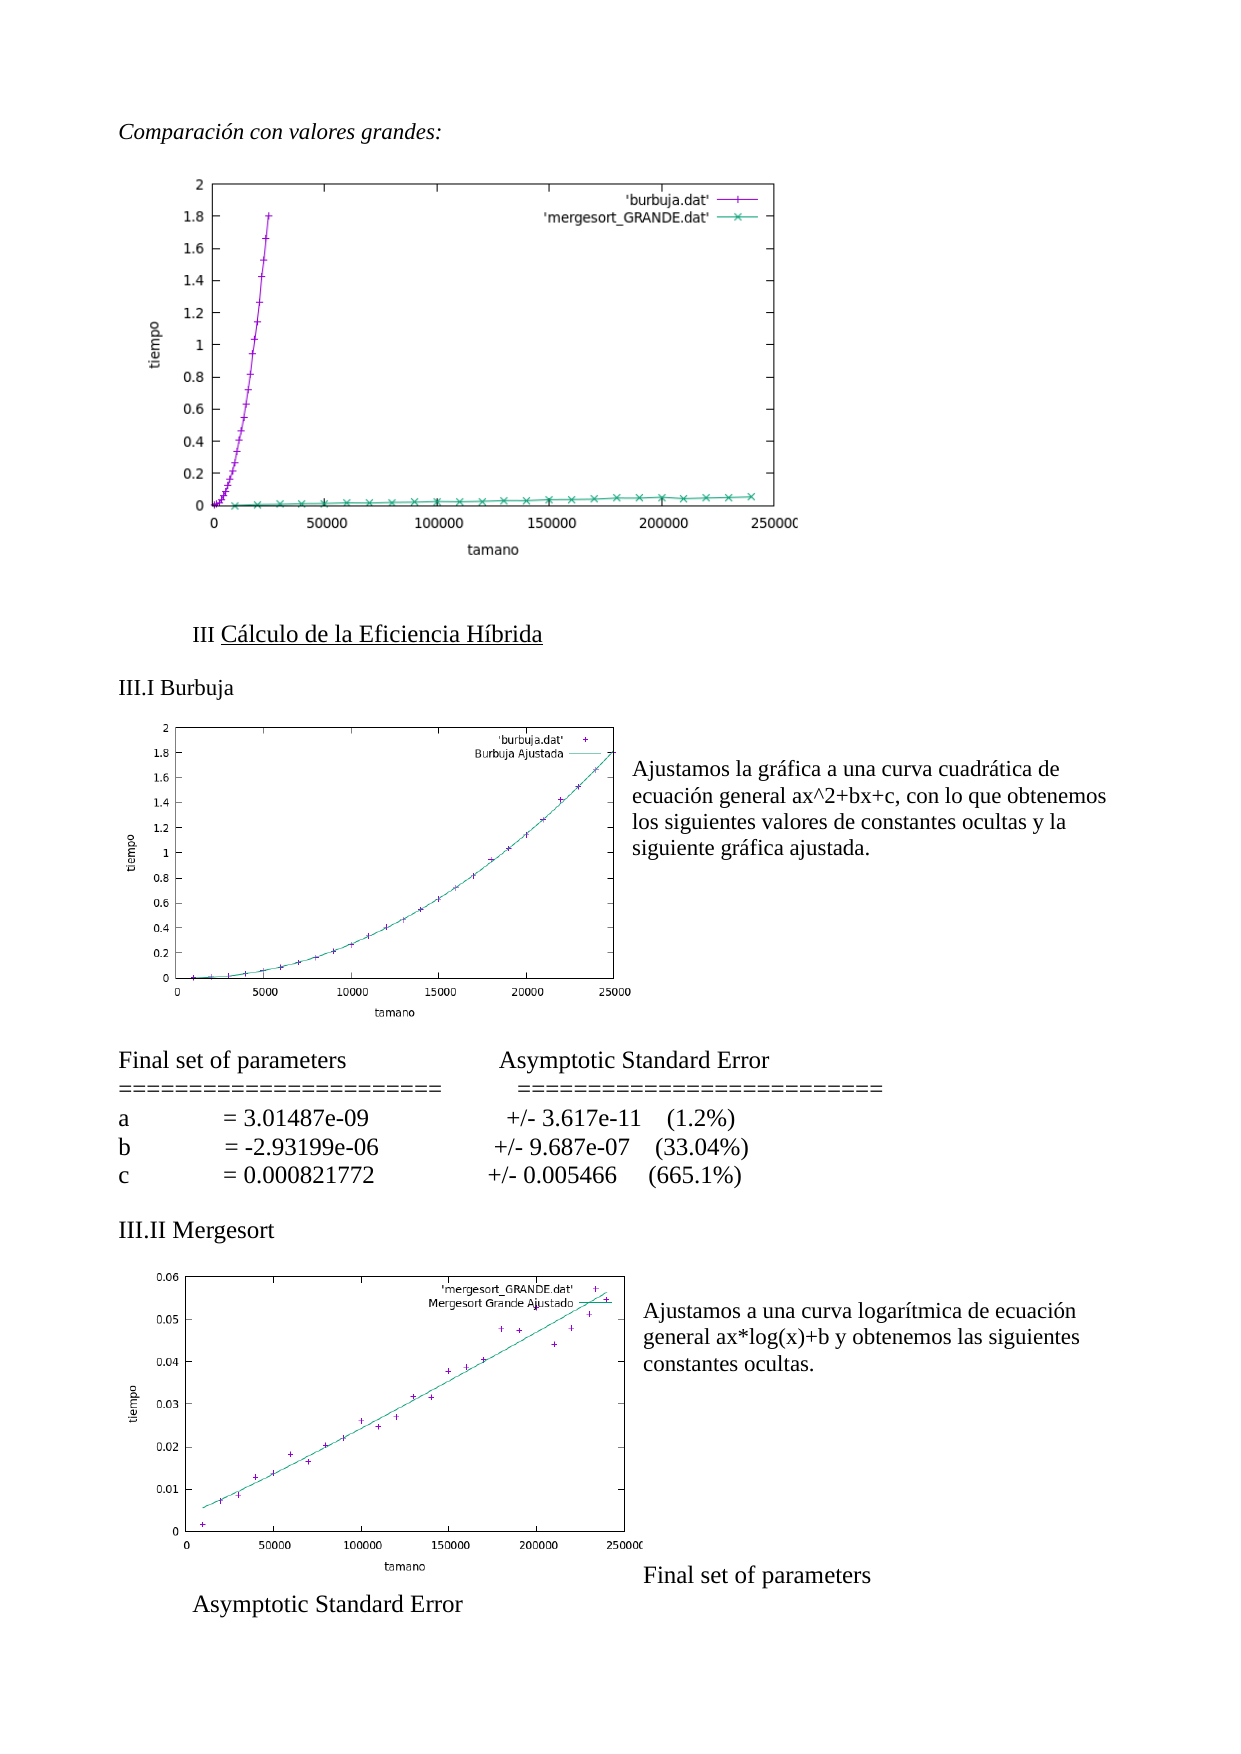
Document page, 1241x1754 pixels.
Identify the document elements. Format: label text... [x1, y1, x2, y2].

text III.I Burbuja [118, 674, 1122, 700]
text Ajustamos la gráfica a una curva cuadrática de ecuación general ax^2+bx+c, con lo que obtenemos los siguientes valores de constantes ocultas y la siguiente gráfica ajustada. [632, 755, 1122, 861]
text Final set of parameters Asymptotic Standard Error ======================= ========================== a = 3.01487e-09 +/- 3.617e-11 (1.2%) b = -2.93199e-06 +/- 9.687e-07 (33.04%) c = 0.000821772 +/- 0.005466 (665.1%) [118, 1045, 1122, 1189]
picture [120, 713, 632, 1021]
picture [141, 167, 798, 561]
text III Cálculo de la Eficiencia Híbrida [118, 619, 1122, 648]
text Comparación con valores grandes: [118, 118, 1122, 144]
text III.II Mergesort [118, 1215, 1122, 1244]
text Ajustamos a una curva logarítmica de ecuación general ax*log(x)+b y obtenemos las siguientes constantes ocultas. [643, 1297, 1122, 1376]
picture [122, 1262, 643, 1575]
text Final set of parameters Asymptotic Standard Error [118, 1560, 1122, 1618]
